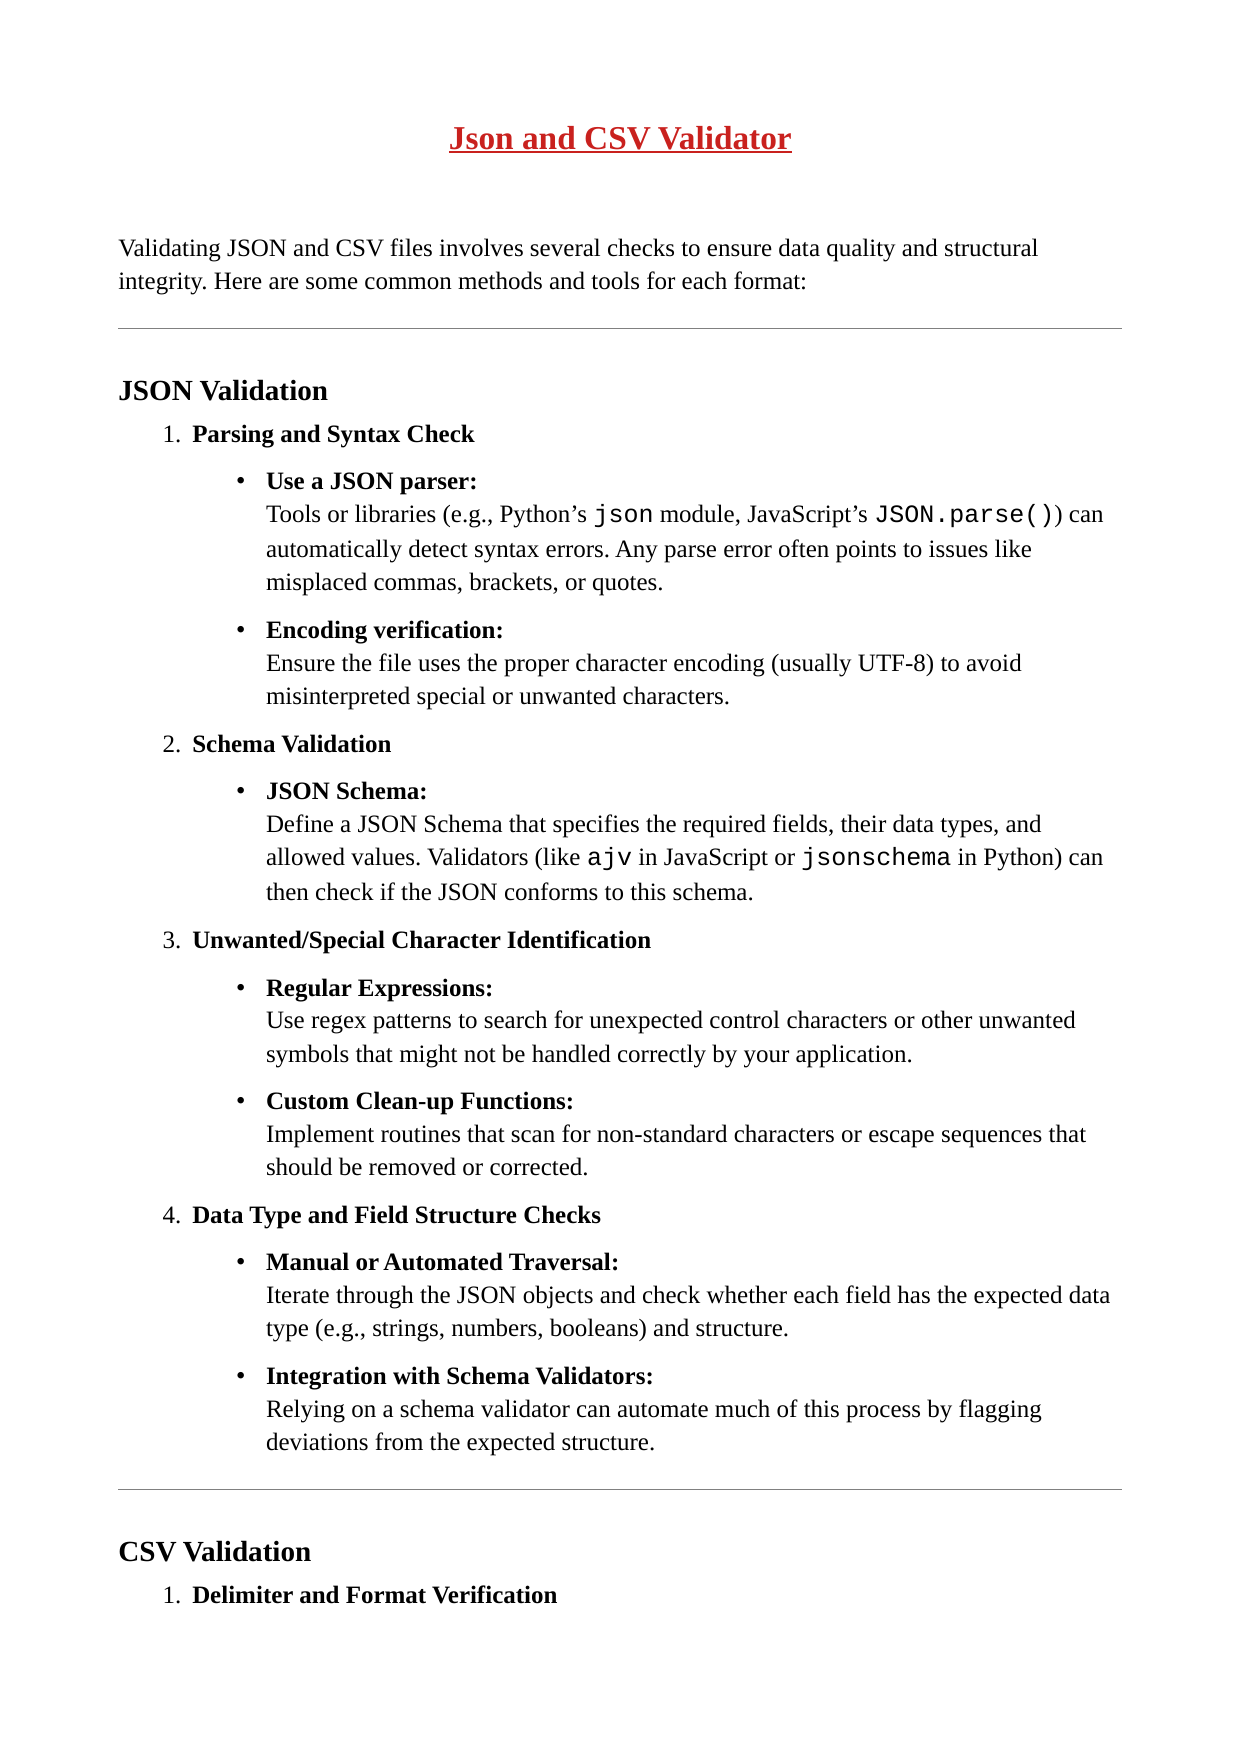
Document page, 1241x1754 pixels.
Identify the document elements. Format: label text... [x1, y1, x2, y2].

text Json and CSV Validator [118, 118, 1122, 156]
list Parsing and Syntax Check [162, 419, 1122, 447]
list Schema Validation [162, 729, 1122, 757]
list Integration with Schema Validators: Relying on a schema validator can automate much of this process by flagging deviations from the expected structure. [236, 1361, 1122, 1456]
text Validating JSON and CSV files involves several checks to ensure data quality and structural integrity. Here are some common methods and tools for each format: [118, 233, 1122, 295]
list Unwanted/Special Character Identification [162, 925, 1122, 954]
list Custom Clean-up Functions: Implement routines that scan for non-standard characters or escape sequences that should be removed or corrected. [236, 1086, 1122, 1181]
list Manual or Automated Traversal: Iterate through the JSON objects and check whether each field has the expected data type (e.g., strings, numbers, booleans) and structure. [236, 1247, 1122, 1342]
list Regular Expressions: Use regex patterns to search for unexpected control characters or other unwanted symbols that might not be handled correctly by your application. [236, 973, 1122, 1067]
list Use a JSON parser: Tools or libraries (e.g., Python’s json module, JavaScript’s JSON.parse()) can automatically detect syntax errors. Any parse error often points to issues like misplaced commas, brackets, or quotes. [236, 466, 1122, 596]
list Delimiter and Format Verification [162, 1580, 1122, 1608]
list JSON Schema: Define a JSON Schema that specifies the required fields, their data types, and allowed values. Validators (like ajv in JavaScript or jsonschema in Python) can then check if the JSON conforms to this schema. [236, 776, 1122, 906]
subtitle JSON Validation [118, 373, 1122, 406]
subtitle CSV Validation [118, 1534, 1122, 1567]
list Encoding verification: Ensure the file uses the proper character encoding (usually UTF-8) to avoid misinterpreted special or unwanted characters. [236, 615, 1122, 710]
list Data Type and Field Structure Checks [162, 1200, 1122, 1229]
